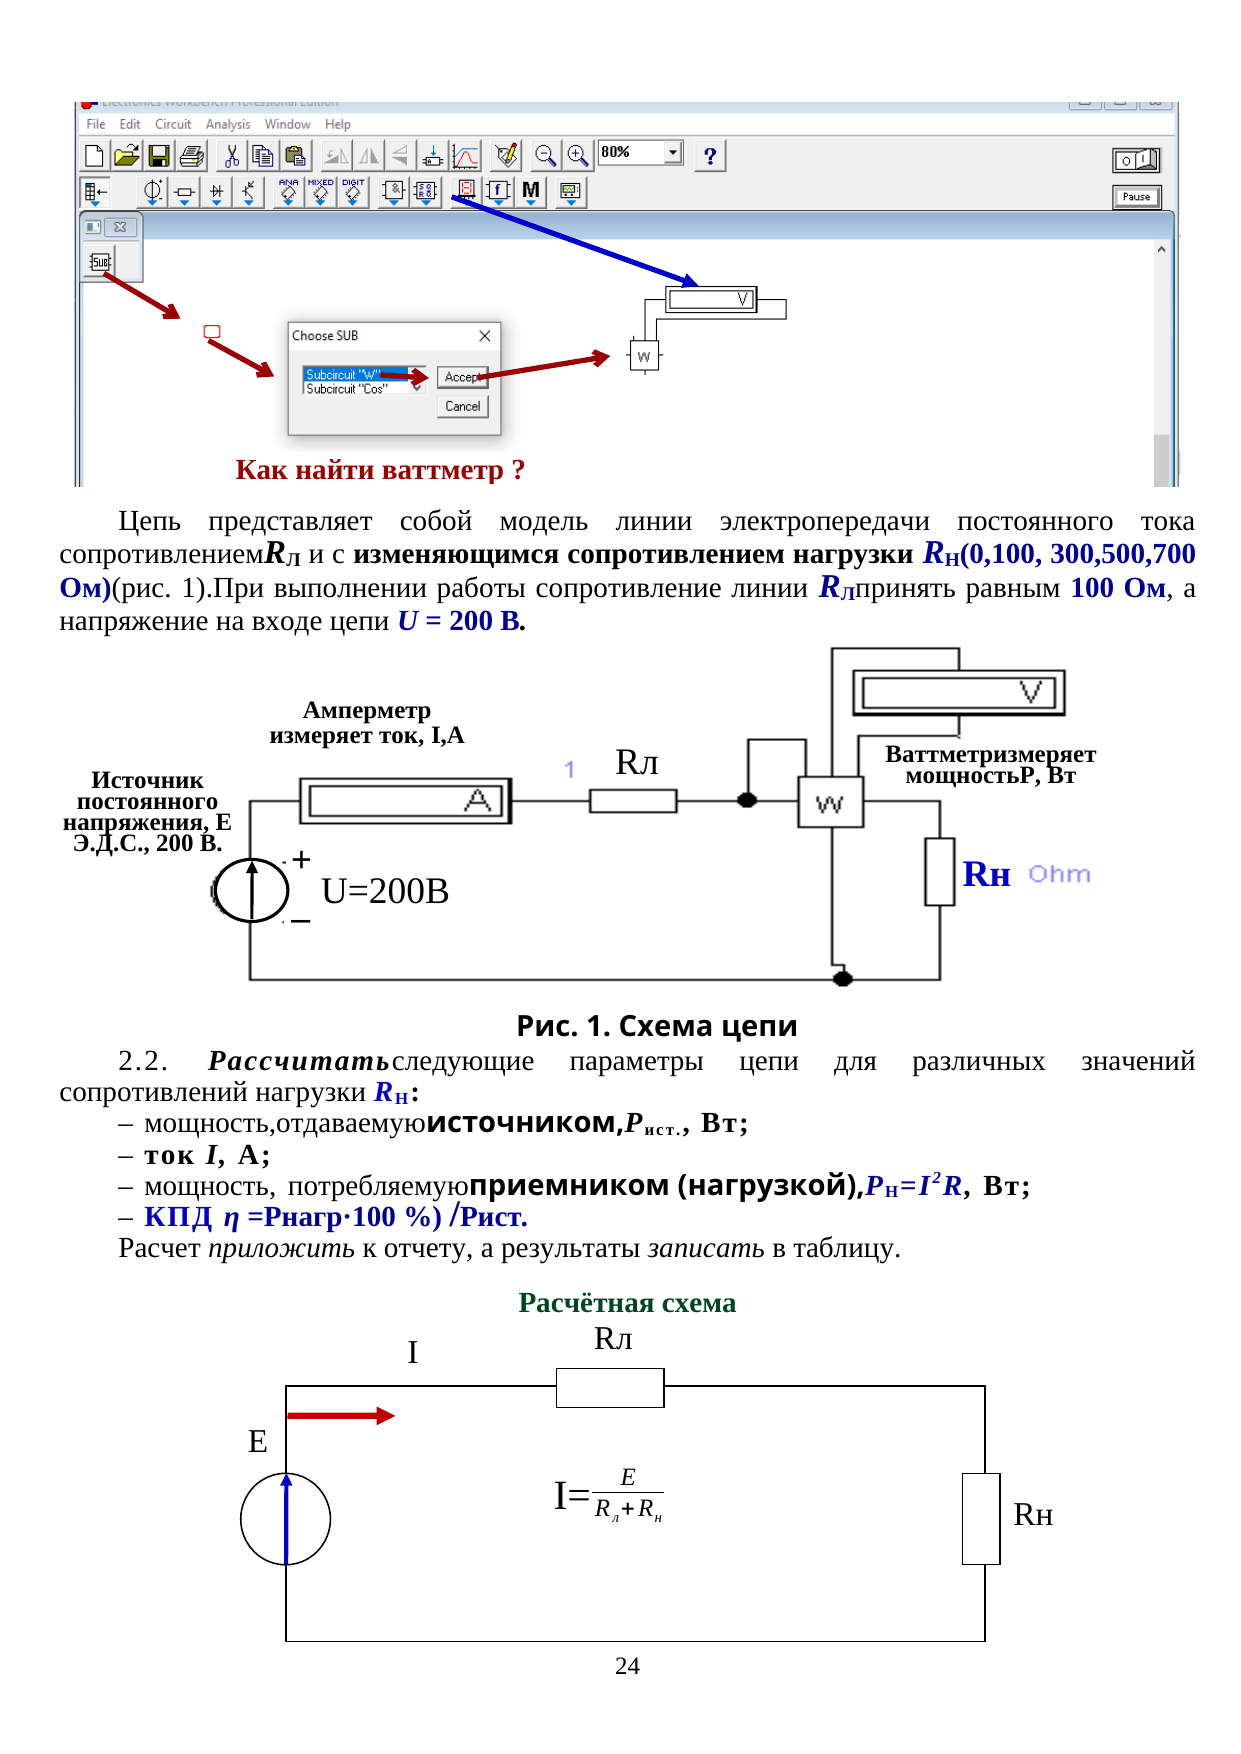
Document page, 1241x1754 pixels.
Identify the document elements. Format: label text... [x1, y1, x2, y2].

text Расчет приложить к отчету, а результаты записать в таблицу. [59, 1233, 1196, 1264]
text Е [241, 1421, 275, 1460]
text 3.Выполнение работы на компьютере: [986, 1453, 1196, 1486]
text постоянного [63, 793, 232, 814]
text ‒ [284, 919, 317, 931]
text 3.Выполнение работы на компьютере: [59, 1453, 271, 1486]
subtitle Рис. 1. Схема цепи [59, 1006, 1196, 1045]
text Rл [590, 740, 683, 783]
picture [173, 639, 1143, 991]
subtitle – мощность,отдаваемуюисточником,Рист., Вт; [59, 1108, 1196, 1139]
text Rн [960, 852, 1019, 895]
text Как найти ваттметр ? [235, 459, 535, 483]
text I= [553, 1463, 712, 1526]
text – КПД η =Рнагр·100 %) /Рист. [118, 1202, 1196, 1233]
text U=200В [305, 868, 473, 911]
text Rл [579, 1318, 647, 1356]
text I [385, 1332, 441, 1371]
text 2.2. Рассчитатьследующие параметры цепи для различных значений сопротивлений нагрузки RН: [59, 1045, 1196, 1108]
text Rн [1007, 1494, 1060, 1532]
picture [74, 102, 1181, 487]
text Цепь представляет собой модель линии электропередачи постоянного тока сопротивлениемRЛ и с изменяющимся сопротивлением нагрузки RН(0,100, 300,500,700 Ом)(рис. 1).При выполнении работы сопротивление линии RЛпринять равным 100 Ом, а напряжение на входе цепи U = 200 В. [59, 504, 1196, 637]
text Расчётная схема [59, 1285, 1196, 1318]
text – ток I, А; [59, 1139, 1196, 1170]
text Источник [63, 772, 232, 793]
text + [288, 837, 314, 869]
text Ваттметризмеряет мощностьР, Вт [875, 746, 1106, 787]
text измеряет ток, I,А [225, 724, 509, 749]
text напряжения, Е Э.Д.С., 200 В. [63, 814, 232, 856]
text – мощность, потребляемуюприемником (нагрузкой),РН=I2R, Вт; [59, 1170, 1196, 1202]
text Амперметр [225, 699, 509, 724]
